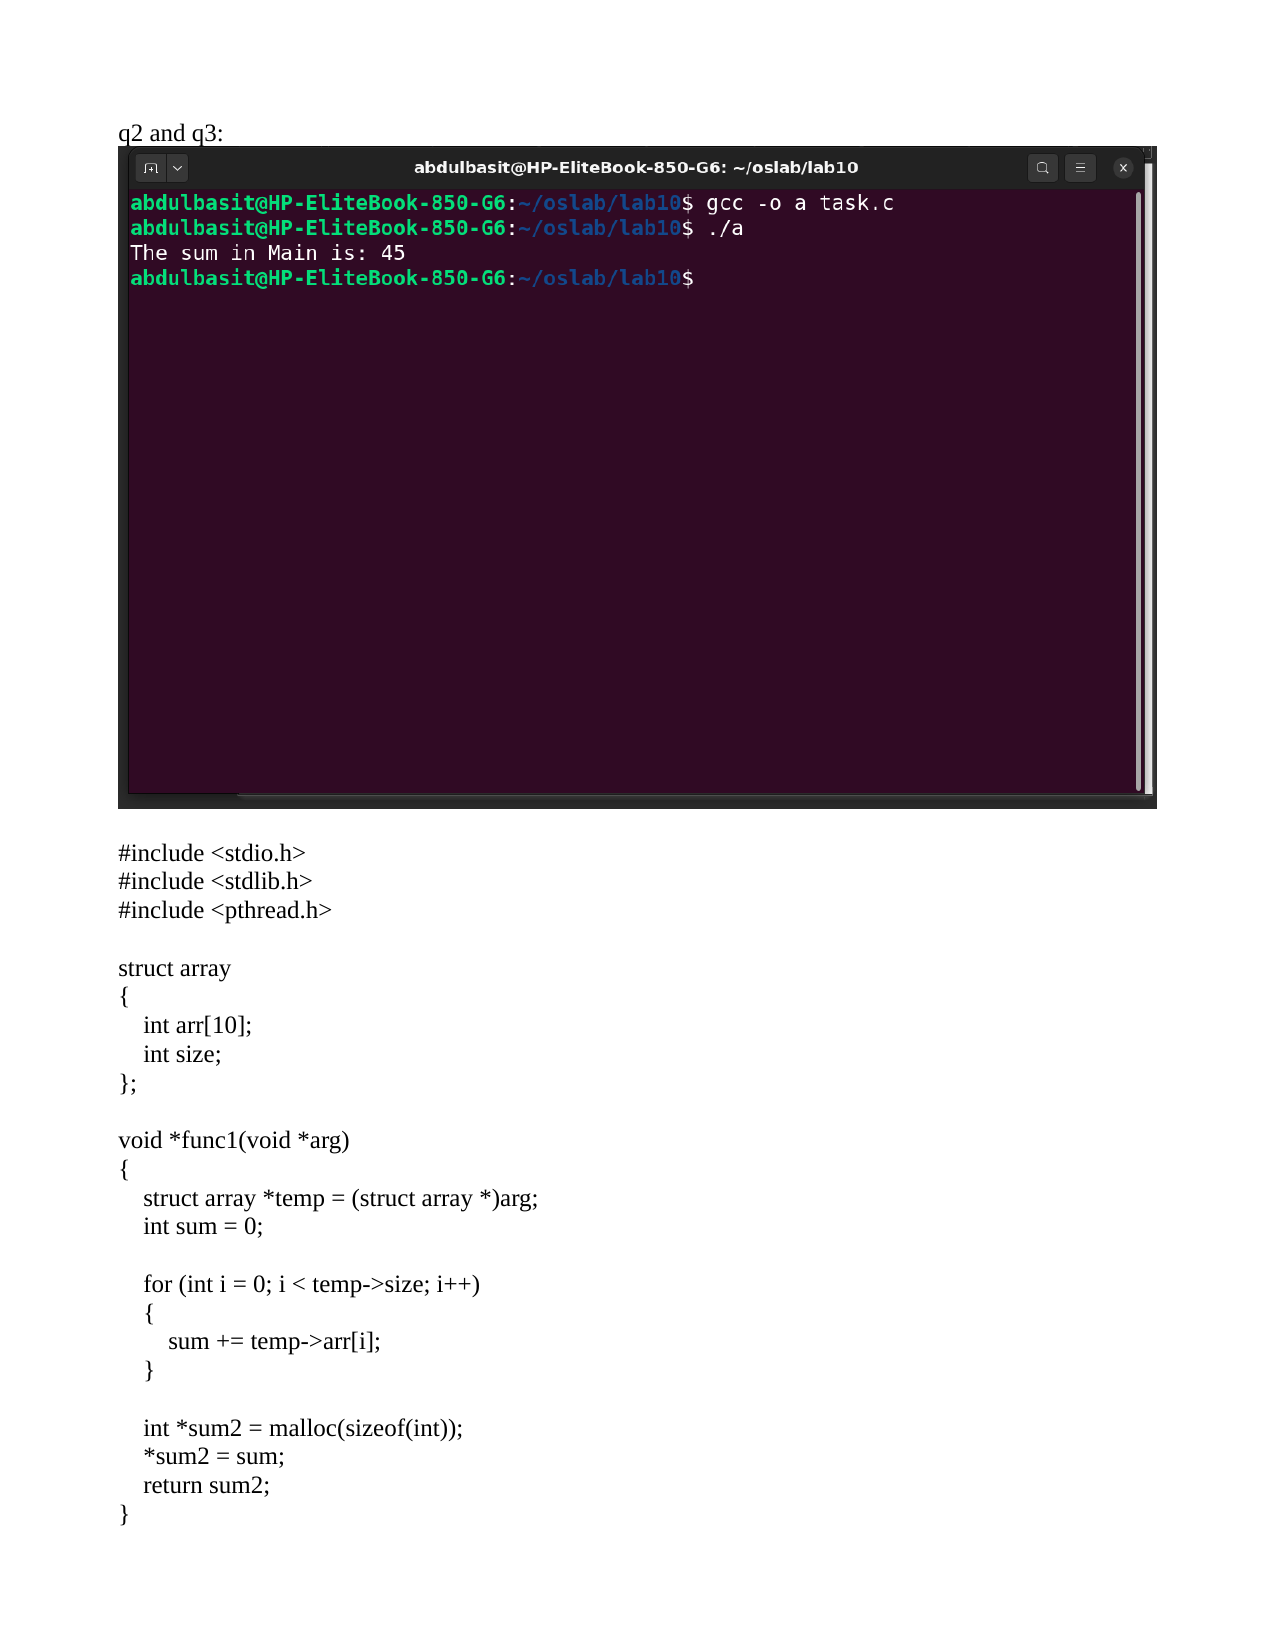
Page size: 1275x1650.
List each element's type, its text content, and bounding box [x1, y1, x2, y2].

text for (int i = 0; i < temp->size; i++) [118, 1269, 1157, 1298]
text struct array *temp = (struct array *)arg; [118, 1183, 1157, 1211]
text { [118, 1154, 1157, 1183]
text sum += temp->arr[i]; [118, 1326, 1157, 1355]
text int *sum2 = malloc(sizeof(int)); [118, 1413, 1157, 1441]
text } [118, 1355, 1157, 1384]
text struct array [118, 953, 1157, 981]
text #include <stdlib.h> [118, 866, 1157, 895]
text #include <stdio.h> [118, 838, 1157, 866]
text } [118, 1499, 1157, 1528]
text { [118, 981, 1157, 1010]
text int arr[10]; [118, 1010, 1157, 1039]
text }; [118, 1068, 1157, 1096]
picture [118, 146, 1157, 809]
text int size; [118, 1039, 1157, 1068]
text { [118, 1298, 1157, 1326]
text *sum2 = sum; [118, 1441, 1157, 1470]
text #include <pthread.h> [118, 895, 1157, 924]
text void *func1(void *arg) [118, 1125, 1157, 1154]
text return sum2; [118, 1470, 1157, 1499]
text int sum = 0; [118, 1211, 1157, 1240]
text q2 and q3: [118, 118, 1157, 146]
